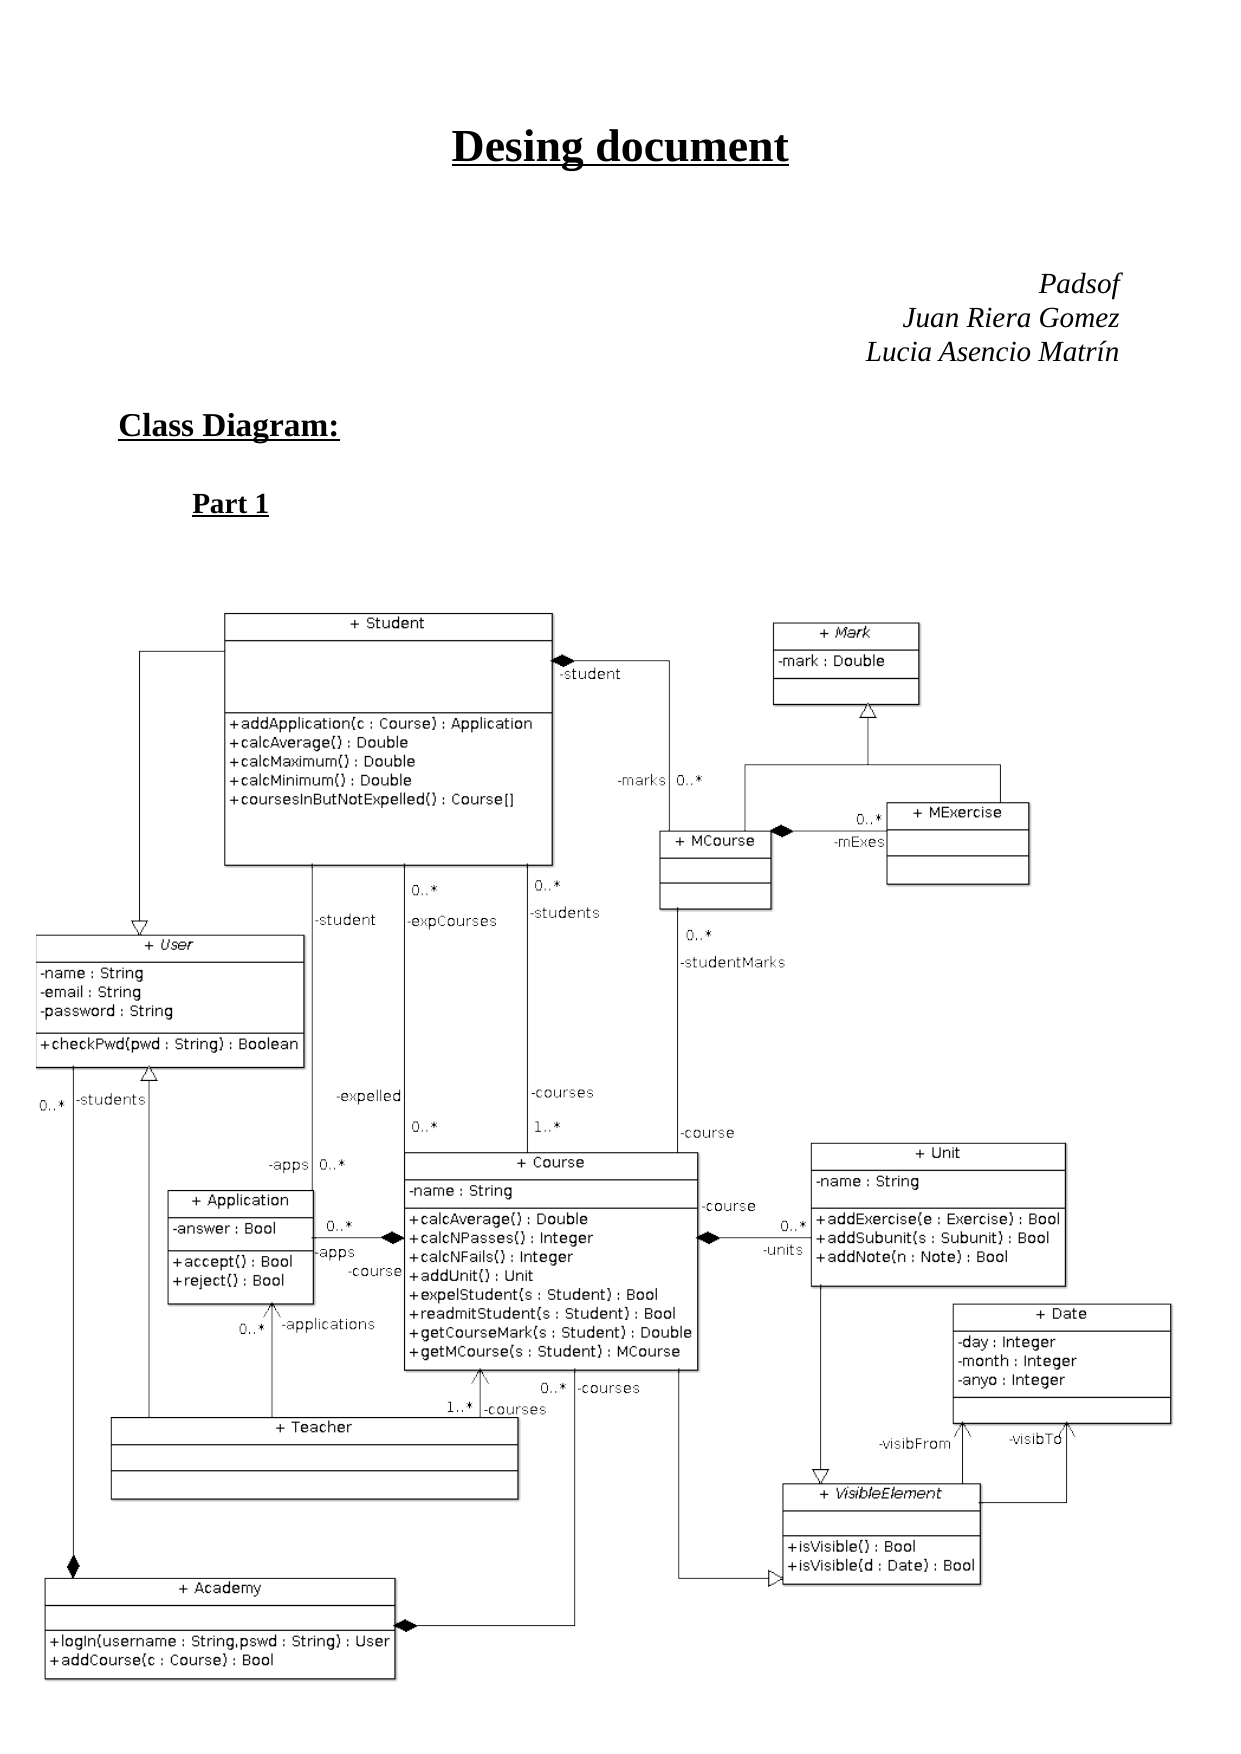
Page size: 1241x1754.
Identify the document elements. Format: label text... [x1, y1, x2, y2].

text Part 1 [118, 482, 1122, 521]
text Lucia Asencio Matrín [118, 334, 1122, 367]
text Padsof [118, 267, 1122, 300]
text Juan Riera Gomez [118, 300, 1122, 334]
text Class Diagram: [118, 406, 1122, 444]
text Desing document [118, 118, 1122, 171]
